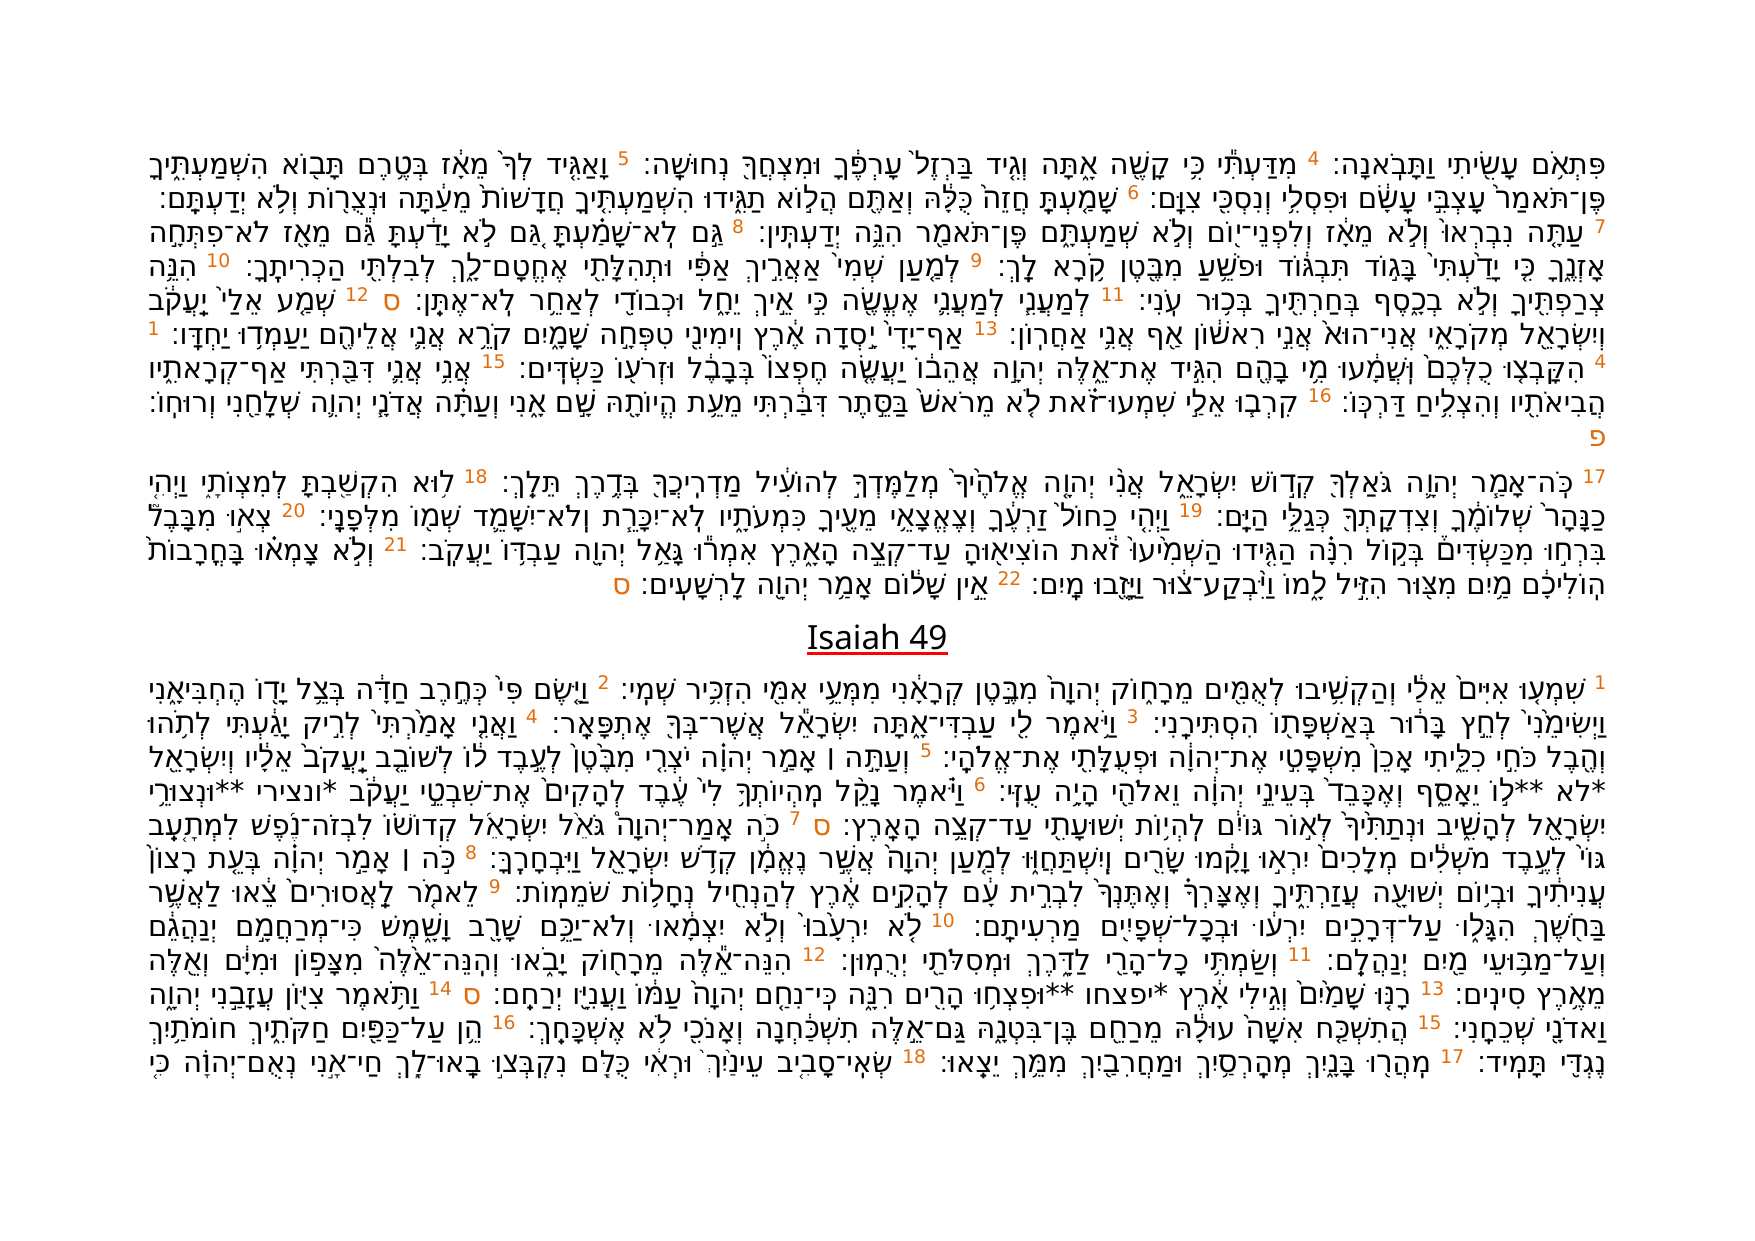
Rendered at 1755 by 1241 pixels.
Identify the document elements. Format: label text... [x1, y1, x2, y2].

text 1 שִׁמְע֤וּ אִיִּים֙ אֵלַ֔י וְהַקְשִׁ֥יבוּ לְאֻמִּ֖ים מֵרָח֑וֹק יְהוָה֙ מִבֶּ֣טֶן קְרָאָ֔נִי מִמְּעֵ֥י אִמִּ֖י הִזְכִּ֥יר שְׁמִֽי׃ 2 וַיָּ֤שֶׂם פִּי֙ כְּחֶ֣רֶב חַדָּ֔ה בְּצֵ֥ל יָד֖וֹ הֶחְבִּיאָ֑נִי וַיְשִׂימֵ֙נִי֙ לְחֵ֣ץ בָּר֔וּר בְּאַשְׁפָּת֖וֹ הִסְתִּירָֽנִי׃ ‬‬‬3 וַיֹּ֥אמֶר לִ֖י עַבְדִּי־אָ֑תָּה יִשְׂרָאֵ֕ל אֲשֶׁר־בְּךָ֖ אֶתְפָּאָֽר׃ ‬‬‬4 וַאֲנִ֤י אָמַ֙רְתִּי֙ לְרִ֣יק יָגַ֔עְתִּי לְתֹ֥הוּ וְהֶ֖בֶל כֹּחִ֣י כִלֵּ֑יתִי אָכֵן֙ מִשְׁפָּטִ֣י אֶת־יְהוָ֔ה וּפְעֻלָּתִ֖י אֶת־אֱלֹהָֽי׃ ‬‬‬5 וְעַתָּ֣ה ׀ אָמַ֣ר יְהוָ֗ה יֹצְרִ֤י מִבֶּ֙טֶן֙ לְעֶ֣בֶד ל֔וֹ לְשׁוֹבֵ֤ב יַֽעֲקֹב֙ אֵלָ֔יו וְיִשְׂרָאֵ֖ל *לא **ל֣וֹ יֵאָסֵ֑ף וְאֶכָּבֵד֙ בְּעֵינֵ֣י יְהוָ֔ה וֵאלֹהַ֖י הָיָ֥ה עֻזִּֽי׃ ‬‬‬6 וַיֹּ֗אמֶר נָקֵ֨ל מִֽהְיוֹתְךָ֥ לִי֙ עֶ֔בֶד לְהָקִים֙ אֶת־שִׁבְטֵ֣י יַעֲקֹ֔ב *ונצירי **וּנְצוּרֵ֥י יִשְׂרָאֵ֖ל לְהָשִׁ֑יב וּנְתַתִּ֙יךָ֙ לְא֣וֹר גּוֹיִ֔ם לִֽהְי֥וֹת יְשׁוּעָתִ֖י עַד־קְצֵ֥ה הָאָֽרֶץ׃ ס ‬‬‬7 כֹּ֣ה אָֽמַר־יְהוָה֩ גֹּאֵ֨ל יִשְׂרָאֵ֜ל קְדוֹשׁ֗וֹ לִבְזֹה־נֶ֜פֶשׁ לִמְתָ֤עֵֽב גּוֹי֙ לְעֶ֣בֶד מֹשְׁלִ֔ים מְלָכִים֙ יִרְא֣וּ וָקָ֔מוּ שָׂרִ֖ים וְיִֽשְׁתַּחֲוּ֑וּ לְמַ֤עַן יְהוָה֙ אֲשֶׁ֣ר נֶאֱמָ֔ן קְדֹ֥שׁ יִשְׂרָאֵ֖ל וַיִּבְחָרֶֽךָּ׃ ‬‬‬8 כֹּ֣ה ׀ אָמַ֣ר יְהוָ֗ה בְּעֵ֤ת רָצוֹן֙ עֲנִיתִ֔יךָ וּבְי֥וֹם יְשׁוּעָ֖ה עֲזַרְתִּ֑יךָ וְאֶצָּרְךָ֗ וְאֶתֶּנְךָ֙ לִבְרִ֣ית עָ֔ם לְהָקִ֣ים אֶ֔רֶץ לְהַנְחִ֖יל נְחָל֥וֹת שֹׁמֵמֽוֹת׃ ‬‬‬9 לֵאמֹ֤ר לַֽאֲסוּרִים֙ צֵ֔אוּ לַאֲשֶׁ֥ר בַּחֹ֖שֶׁךְ הִגָּל֑וּ עַל־דְּרָכִ֣ים יִרְע֔וּ וּבְכָל־שְׁפָיִ֖ים מַרְעִיתָֽם׃ ‬‬‬10 לֹ֤א יִרְעָ֙בוּ֙ וְלֹ֣א יִצְמָ֔אוּ וְלֹא־יַכֵּ֥ם שָׁרָ֖ב וָשָׁ֑מֶשׁ כִּי־מְרַחֲמָ֣ם יְנַהֲגֵ֔ם וְעַל־מַבּ֥וּעֵי מַ֖יִם יְנַהֲלֵֽם׃ ‬‬‬11 וְשַׂמְתִּ֥י כָל־הָרַ֖י לַדָּ֑רֶךְ וּמְסִלֹּתַ֖י יְרֻמֽוּן׃ ‬‬‬12 הִנֵּה־אֵ֕לֶּה מֵרָח֖וֹק יָבֹ֑אוּ וְהִֽנֵּה־אֵ֙לֶּה֙ מִצָּפ֣וֹן וּמִיָּ֔ם וְאֵ֖לֶּה מֵאֶ֥רֶץ סִינִֽים׃ ‬‬‬13 רָנּ֤וּ שָׁמַ֙יִם֙ וְגִ֣ילִי אָ֔רֶץ *יפצחו **וּפִצְח֥וּ הָרִ֖ים רִנָּ֑ה כִּֽי־נִחַ֤ם יְהוָה֙ עַמּ֔וֹ וַעֲנִיָּ֖ו יְרַחֵֽם׃ ס ‬‬‬14 וַתֹּ֥אמֶר צִיּ֖וֹן עֲזָבַ֣נִי יְהוָ֑ה וַאדֹנָ֖י שְׁכֵחָֽנִי׃ ‬‬‬15 הֲתִשְׁכַּ֤ח אִשָּׁה֙ עוּלָ֔הּ מֵרַחֵ֖ם בֶּן־בִּטְנָ֑הּ גַּם־אֵ֣לֶּה תִשְׁכַּ֔חְנָה וְאָנֹכִ֖י לֹ֥א אֶשְׁכָּחֵֽךְ׃ ‬‬‬16 הֵ֥ן עַל־כַּפַּ֖יִם חַקֹּתִ֑יךְ חוֹמֹתַ֥יִךְ נֶגְדִּ֖י תָּמִֽיד׃ ‬‬‬17 מִֽהֲר֖וּ בָּנָ֑יִךְ מְהָֽרְסַ֥יִךְ וּמַחֲרִבַ֖יִךְ מִמֵּ֥ךְ יֵצֵֽאוּ׃ ‬‬‬18 שְׂאִֽי־סָבִ֤יב עֵינַ֙יִךְ֙ וּרְאִ֔י כֻּלָּ֖ם נִקְבְּצ֣וּ בָֽאוּ־לָ֑ךְ חַי־אָ֣נִי נְאֻם־יְהוָ֗ה כִּ֤י כֻלָּם֙ כָּעֲדִ֣י תִלְבָּ֔שִׁי וּֽתְקַשְּׁרִ֖ים כַּכַּלָּֽה׃ ‬‬‬19 כִּ֤י חָרְבֹתַ֙יִךְ֙ וְשֹׁ֣מְמֹתַ֔יִךְ וְאֶ֖רֶץ הֲרִֽסֻתֵ֑יךְ כִּ֤י עַתָּה֙ תֵּצְרִ֣י מִיּוֹשֵׁ֔ב וְרָחֲק֖וּ מְבַלְּעָֽיִךְ׃ ‬‬‬20 ע֚וֹד יֹאמְר֣וּ בְאָזְנַ֔יִךְ בְּנֵ֖י שִׁכֻּלָ֑יִךְ צַר־לִ֥י הַמָּק֖וֹם גְּשָׁה־לִּ֥י וְאֵשֵֽׁבָה׃ ‬‬‬21 וְאָמַ֣רְתְּ בִּלְבָבֵ֗ךְ מִ֤י יָֽלַד־לִי֙ אֶת־אֵ֔לֶּה וַאֲנִ֥י שְׁכוּלָ֖ה וְגַלְמוּדָ֑ה גֹּלָ֣ה ׀ וְסוּרָ֗ה וְאֵ֙לֶּה֙ מִ֣י גִדֵּ֔ל הֵ֤ן אֲנִי֙ נִשְׁאַ֣רְתִּי לְבַדִּ֔י אֵ֖לֶּה אֵיפֹ֥ה הֵֽם׃ פ ‬‬‬‬‬‬‬‬‬‬‬‬‬‬‬‬‬‬‬‬‬‬‬ [148, 672, 1606, 1079]
text 1 שִׁמְעוּ־זֹ֣את בֵּֽית־יַעֲקֹ֗ב הַנִּקְרָאִים֙ בְּשֵׁ֣ם יִשְׂרָאֵ֔ל וּמִמֵּ֥י יְהוּדָ֖ה יָצָ֑אוּ הַֽנִּשְׁבָּעִ֣ים ׀ בְּשֵׁ֣ם יְהוָ֗ה וּבֵאלֹהֵ֤י יִשְׂרָאֵל֙ יַזְכִּ֔ירוּ לֹ֥א בֶאֱמֶ֖ת וְלֹ֥א בִצְדָקָֽה׃ 2 כִּֽי־מֵעִ֤יר הַקֹּ֙דֶשׁ֙ נִקְרָ֔אוּ וְעַל־אֱלֹהֵ֥י יִשְׂרָאֵ֖ל נִסְמָ֑כוּ יְהוָ֥ה צְבָא֖וֹת שְׁמֽוֹ׃ ס ‬‬‬3 הָרִֽאשֹׁנוֹת֙ מֵאָ֣ז הִגַּ֔דְתִּי וּמִפִּ֥י יָצְא֖וּ וְאַשְׁמִיעֵ֑ם פִּתְאֹ֥ם עָשִׂ֖יתִי וַתָּבֹֽאנָה׃ ‬‬‬4 מִדַּעְתִּ֕י כִּ֥י קָשֶׁ֖ה אָ֑תָּה וְגִ֤יד בַּרְזֶל֙ עָרְפֶּ֔ךָ וּמִצְחֲךָ֖ נְחוּשָֽׁה׃ ‬‬‬5 וָאַגִּ֤יד לְךָ֙ מֵאָ֔ז בְּטֶ֥רֶם תָּב֖וֹא הִשְׁמַעְתִּ֑יךָ פֶּן־תֹּאמַר֙ עָצְבִּ֣י עָשָׂ֔ם וּפִסְלִ֥י וְנִסְכִּ֖י צִוָּֽם׃ ‬‬‬6 שָׁמַ֤עְתָּֽ חֲזֵה֙ כֻּלָּ֔הּ וְאַתֶּ֖ם הֲל֣וֹא תַגִּ֑ידוּ הִשְׁמַעְתִּ֤יךָ חֲדָשׁוֹת֙ מֵעַ֔תָּה וּנְצֻר֖וֹת וְלֹ֥א יְדַעְתָּֽם׃ ‬‬‬7 עַתָּ֤ה נִבְרְאוּ֙ וְלֹ֣א מֵאָ֔ז וְלִפְנֵי־י֖וֹם וְלֹ֣א שְׁמַעְתָּ֑ם פֶּן־תֹּאמַ֖ר הִנֵּ֥ה יְדַעְתִּֽין׃ ‬‬‬8 גַּ֣ם לֹֽא־שָׁמַ֗עְתָּ גַּ֚ם לֹ֣א יָדַ֔עְתָּ גַּ֕ם מֵאָ֖ז לֹא־פִתְּחָ֣ה אָזְנֶ֑ךָ כִּ֤י יָדַ֙עְתִּי֙ בָּג֣וֹד תִּבְגּ֔וֹד וּפֹשֵׁ֥עַ מִבֶּ֖טֶן קֹ֥רָא לָֽךְ׃ ‬‬‬9 לְמַ֤עַן שְׁמִי֙ אַאֲרִ֣יךְ אַפִּ֔י וּתְהִלָּתִ֖י אֶחֱטָם־לָ֑ךְ לְבִלְתִּ֖י הַכְרִיתֶֽךָ׃ ‬‬‬10 הִנֵּ֥ה צְרַפְתִּ֖יךָ וְלֹ֣א בְכָ֑סֶף בְּחַרְתִּ֖יךָ בְּכ֥וּר עֹֽנִי׃ ‬‬‬11 לְמַעֲנִ֧י לְמַעֲנִ֛י אֶעֱשֶׂ֖ה כִּ֣י אֵ֣יךְ יֵחָ֑ל וּכְבוֹדִ֖י לְאַחֵ֥ר לֹֽא־אֶתֵּֽן׃ ס ‬‬‬12 שְׁמַ֤ע אֵלַי֙ יַֽעֲקֹ֔ב וְיִשְׂרָאֵ֖ל מְקֹרָאִ֑י אֲנִי־הוּא֙ אֲנִ֣י רִאשׁ֔וֹן אַ֖ף אֲנִ֥י אַחֲרֽוֹן׃ ‬‬‬13 אַף־יָדִי֙ יָ֣סְדָה אֶ֔רֶץ וִֽימִינִ֖י טִפְּחָ֣ה שָׁמָ֑יִם קֹרֵ֥א אֲנִ֛י אֲלֵיהֶ֖ם יַעַמְד֥וּ יַחְדָּֽו׃ ‬‬‬14 הִקָּבְצ֤וּ כֻלְּכֶם֙ וּֽשֲׁמָ֔עוּ מִ֥י בָהֶ֖ם הִגִּ֣יד אֶת־אֵ֑לֶּה יְהוָ֣ה אֲהֵב֔וֹ יַעֲשֶׂ֤ה חֶפְצוֹ֙ בְּבָבֶ֔ל וּזְרֹע֖וֹ כַּשְׂדִּֽים׃ ‬‬‬15 אֲנִ֥י אֲנִ֛י דִּבַּ֖רְתִּי אַף־קְרָאתִ֑יו הֲבִיאֹתִ֖יו וְהִצְלִ֥יחַ דַּרְכּֽוֹ׃ ‬‬‬16 קִרְב֧וּ אֵלַ֣י שִׁמְעוּ־זֹ֗את לֹ֤א מֵרֹאשׁ֙ בַּסֵּ֣תֶר דִּבַּ֔רְתִּי מֵעֵ֥ת הֱיוֹתָ֖הּ שָׁ֣ם אָ֑נִי וְעַתָּ֗ה אֲדֹנָ֧י יְהוִ֛ה שְׁלָחַ֖נִי וְרוּחֽוֹ׃ פ ‬‬‬‬‬‬‬‬‬‬‬‬‬‬‬‬‬‬ [148, 148, 1606, 453]
text 17 כֹּֽה־אָמַ֧ר יְהוָ֛ה גֹּאַלְךָ֖ קְד֣וֹשׁ יִשְׂרָאֵ֑ל אֲנִ֨י יְהוָ֤ה אֱלֹהֶ֙יךָ֙ מְלַמֶּדְךָ֣ לְהוֹעִ֔יל מַדְרִֽיכֲךָ֖ בְּדֶ֥רֶךְ תֵּלֵֽךְ׃ ‬‬‬18 ל֥וּא הִקְשַׁ֖בְתָּ לְמִצְוֺתָ֑י וַיְהִ֤י כַנָּהָר֙ שְׁלוֹמֶ֔ךָ וְצִדְקָתְךָ֖ כְּגַלֵּ֥י הַיָּֽם׃ ‬‬‬19 וַיְהִ֤י כַחוֹל֙ זַרְעֶ֔ךָ וְצֶאֱצָאֵ֥י מֵעֶ֖יךָ כִּמְעֹתָ֑יו לֹֽא־יִכָּרֵ֧ת וְֽלֹא־יִשָּׁמֵ֛ד שְׁמ֖וֹ מִלְּפָנָֽי׃ ‬‬‬20 צְא֣וּ מִבָּבֶל֮ בִּרְח֣וּ מִכַּשְׂדִּים֒ בְּק֣וֹל רִנָּ֗ה הַגִּ֤ידוּ הַשְׁמִ֙יעוּ֙ זֹ֔את הוֹצִיא֖וּהָ עַד־קְצֵ֣ה הָאָ֑רֶץ אִמְר֕וּ גָּאַ֥ל יְהוָ֖ה עַבְדּ֥וֹ יַעֲקֹֽב׃ ‬‬‬21 וְלֹ֣א צָמְא֗וּ בָּחֳרָבוֹת֙ הֽוֹלִיכָ֔ם מַ֥יִם מִצּ֖וּר הִזִּ֣יל לָ֑מוֹ וַיִּ֨בְקַע־צ֔וּר וַיָּזֻ֖בוּ מָֽיִם׃ ‬‬‬22 אֵ֣ין שָׁל֔וֹם אָמַ֥ר יְהוָ֖ה לָרְשָׁעִֽים׃ ס ‬‬‬‬‬‬‬‬‬ [148, 466, 1606, 602]
text Isaiah 49 [148, 614, 1606, 659]
